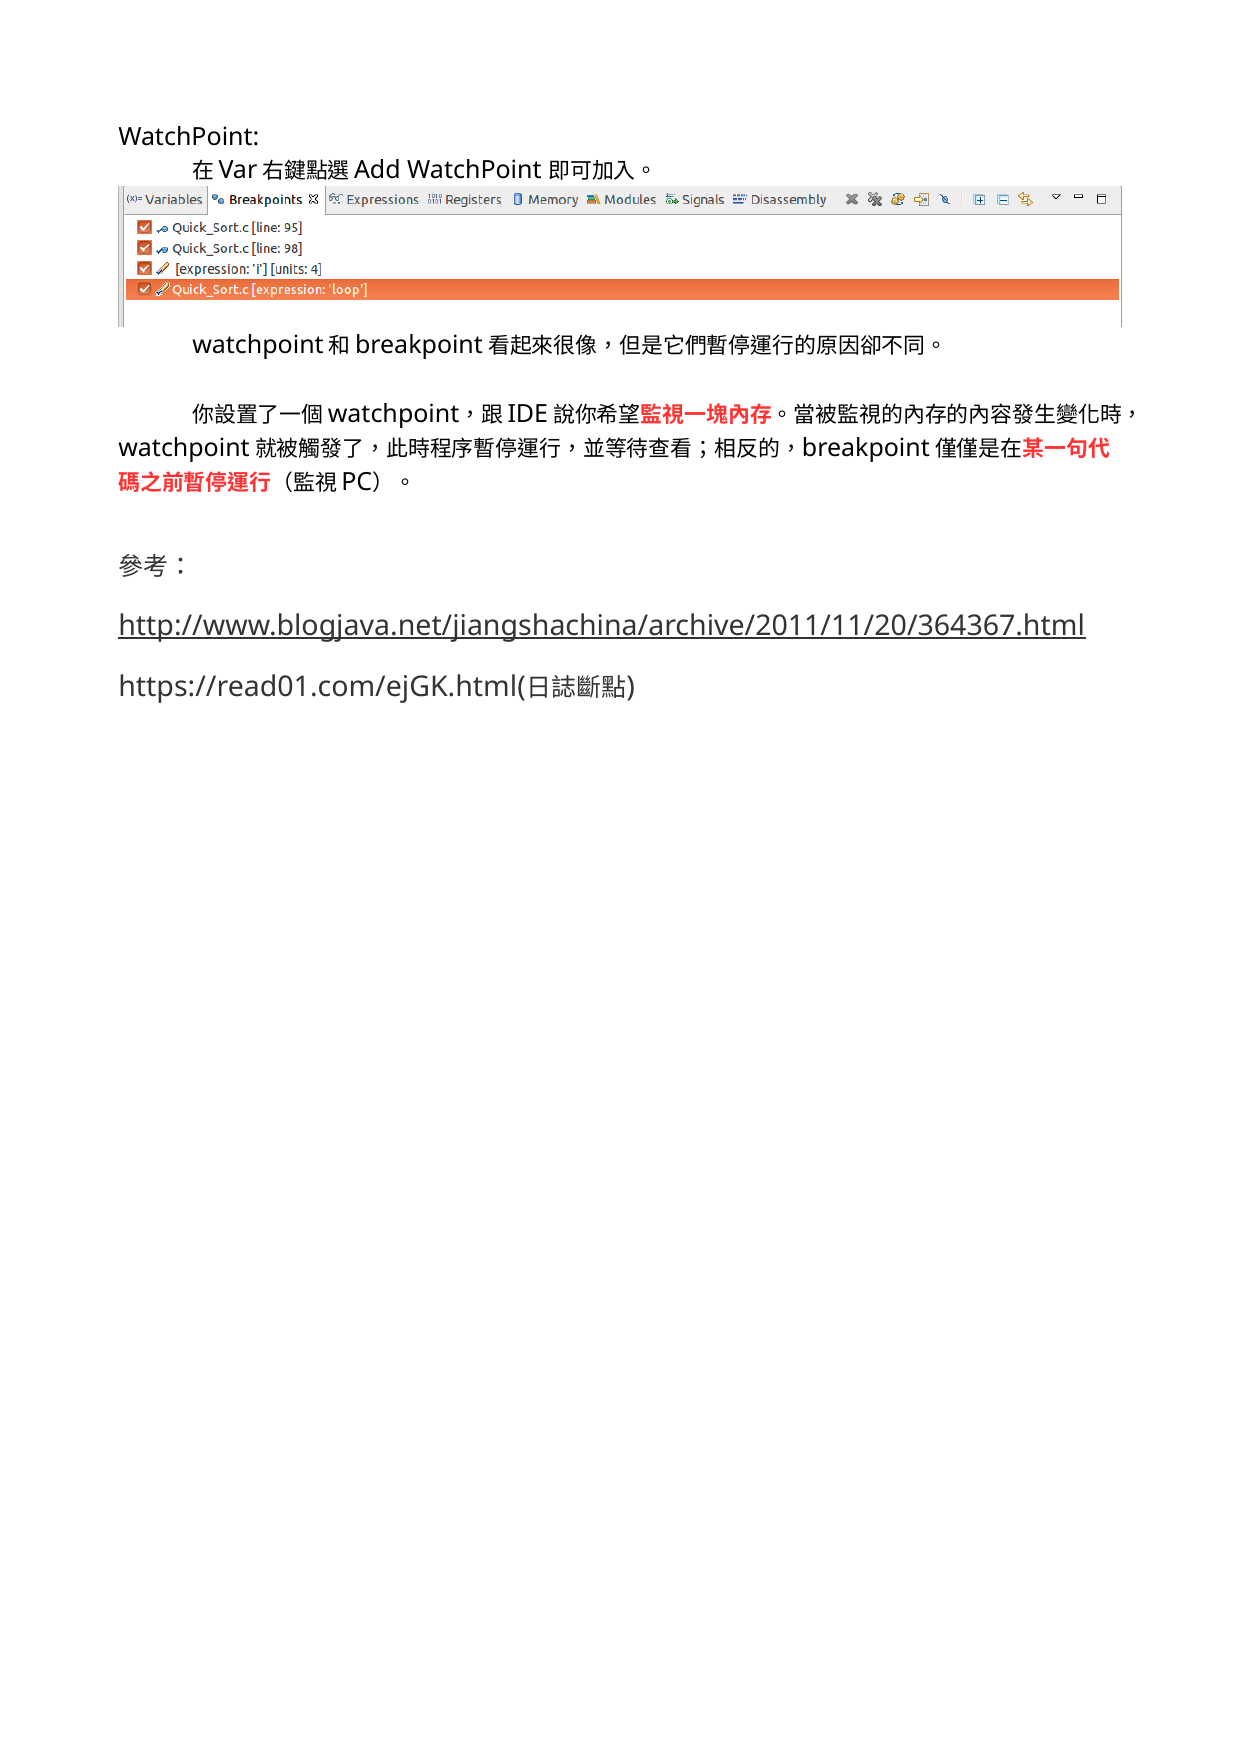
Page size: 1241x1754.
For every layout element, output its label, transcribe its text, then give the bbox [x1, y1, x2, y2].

text WatchPoint: [118, 118, 1122, 152]
text 你設置了一個watchpoint，跟IDE說你希望監視一塊內存。當被監視的內存的內容發生變化時，watchpoint就被觸發了，此時程序暫停運行，並等待查看；相反的，breakpoint僅僅是在某一句代碼之前暫停運行（監視PC）。 [118, 395, 1122, 497]
picture [118, 186, 1123, 327]
text 參考： [118, 546, 1122, 583]
text watchpoint和breakpoint看起來很像，但是它們暫停運行的原因卻不同。 [118, 327, 1122, 361]
text 在Var右鍵點選Add WatchPoint 即可加入。 [118, 152, 1122, 186]
text https://read01.com/ejGK.html(日誌斷點) [118, 666, 1122, 704]
text http://www.blogjava.net/jiangshachina/archive/2011/11/20/364367.html [118, 604, 1122, 643]
